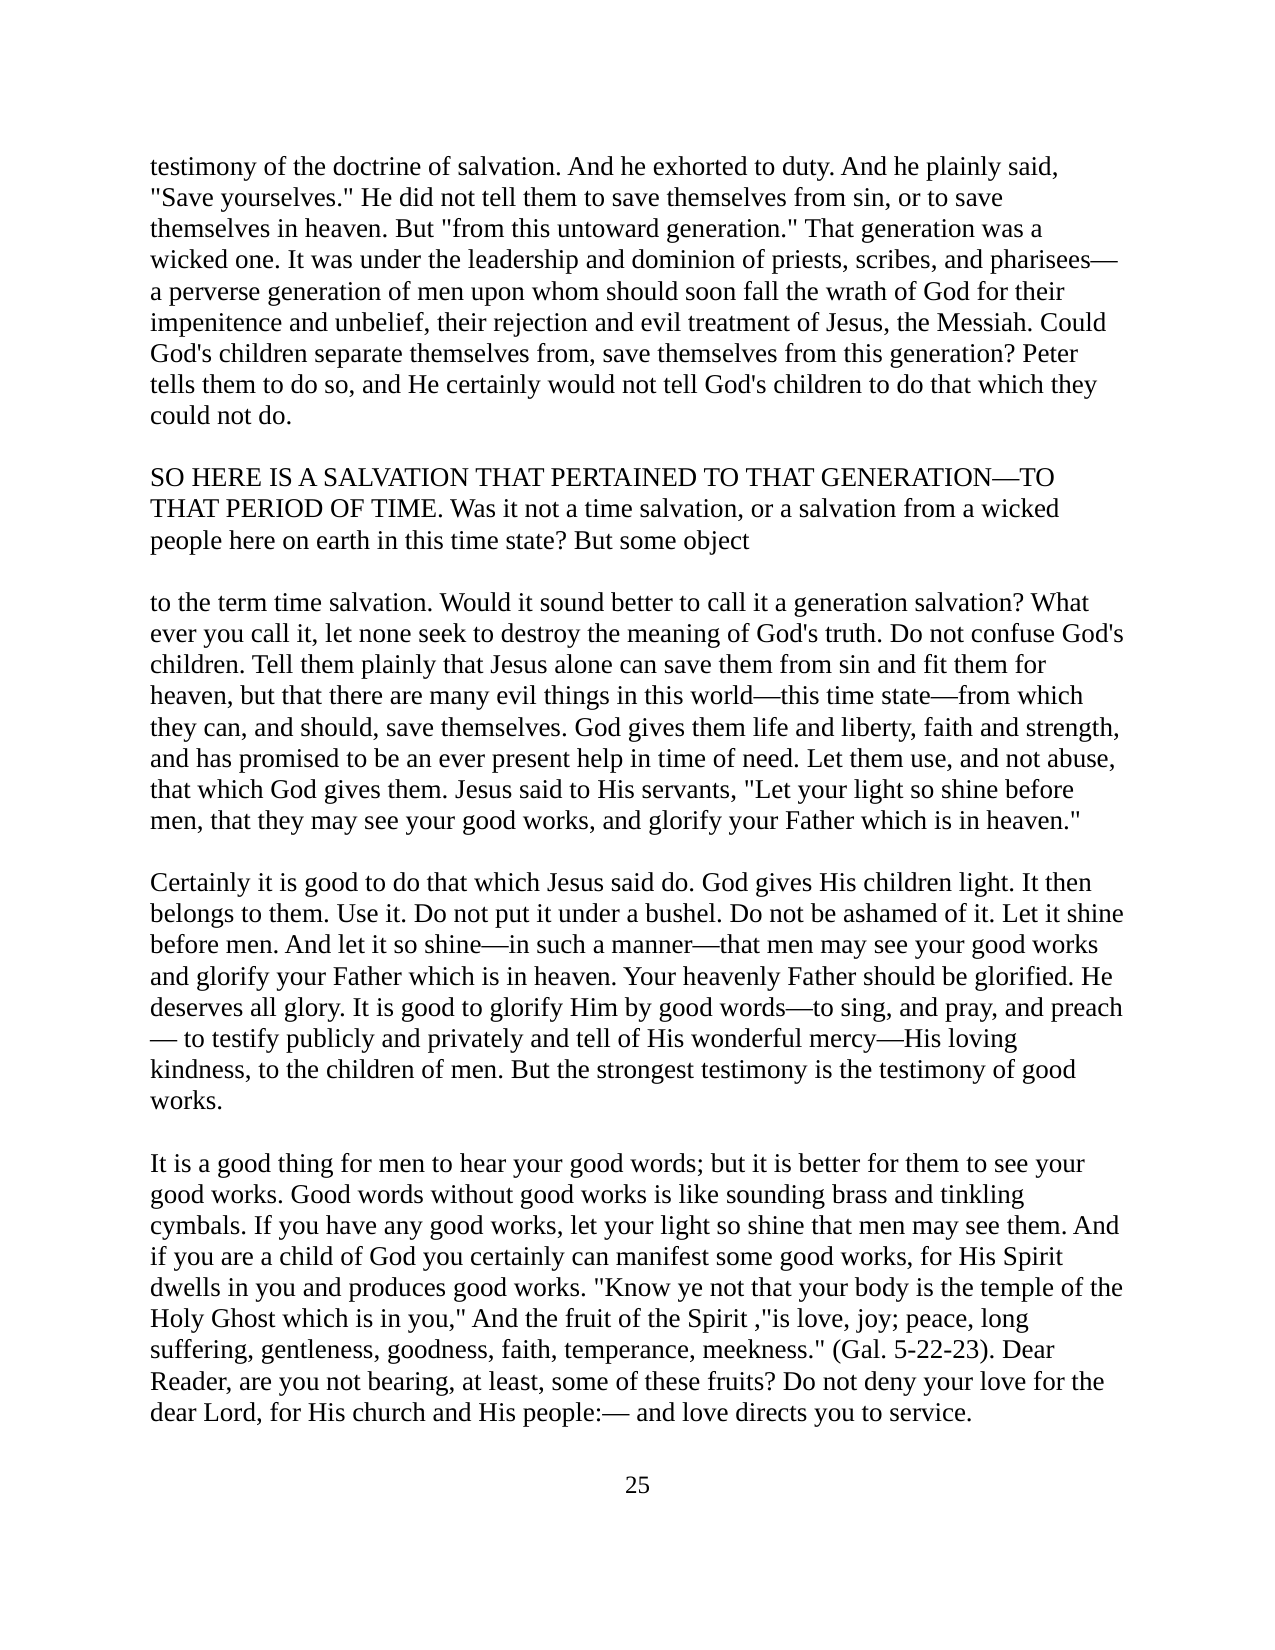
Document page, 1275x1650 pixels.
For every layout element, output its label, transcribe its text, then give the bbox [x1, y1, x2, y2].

text SO HERE IS A SALVATION THAT PERTAINED TO THAT GENERATION—TO THAT PERIOD OF TIME. Was it not a time salvation, or a salvation from a wicked people here on earth in this time state? But some object [150, 461, 1125, 555]
text testimony of the doctrine of salvation. And he exhorted to duty. And he plainly said, "Save yourselves." He did not tell them to save themselves from sin, or to save themselves in heaven. But "from this untoward generation." That generation was a wicked one. It was under the leadership and dominion of priests, scribes, and pharisees—a perverse generation of men upon whom should soon fall the wrath of God for their impenitence and unbelief, their rejection and evil treatment of Jesus, the Messiah. Could God's children separate themselves from, save themselves from this generation? Peter tells them to do so, and He certainly would not tell God's children to do that which they could not do. [150, 150, 1125, 430]
text to the term time salvation. Would it sound better to call it a generation salvation? What ever you call it, let none seek to destroy the meaning of God's truth. Do not confuse God's children. Tell them plainly that Jesus alone can save them from sin and fit them for heaven, but that there are many evil things in this world—this time state—from which they can, and should, save themselves. God gives them life and liberty, faith and strength, and has promised to be an ever present help in time of need. Let them use, and not abuse, that which God gives them. Jesus said to His servants, "Let your light so shine before men, that they may see your good works, and glorify your Father which is in heaven." [150, 586, 1125, 835]
text It is a good thing for men to hear your good words; but it is better for them to see your good works. Good words without good works is like sounding brass and tinkling cymbals. If you have any good works, let your light so shine that men may see them. And if you are a child of God you certainly can manifest some good works, for His Spirit dwells in you and produces good works. "Know ye not that your body is the temple of the Holy Ghost which is in you," And the fruit of the Spirit ,"is love, joy; peace, long suffering, gentleness, goodness, faith, temperance, meekness." (Gal. 5-22-23). Dear Reader, are you not bearing, at least, some of these fruits? Do not deny your love for the dear Lord, for His church and His people:— and love directs you to service. [150, 1147, 1125, 1427]
text Certainly it is good to do that which Jesus said do. God gives His children light. It then belongs to them. Use it. Do not put it under a bushel. Do not be ashamed of it. Let it shine before men. And let it so shine—in such a manner—that men may see your good works and glorify your Father which is in heaven. Your heavenly Father should be glorified. He deserves all glory. It is good to glorify Him by good words—to sing, and pray, and preach— to testify publicly and privately and tell of His wonderful mercy—His loving kindness, to the children of men. But the strongest testimony is the testimony of good works. [150, 866, 1125, 1116]
